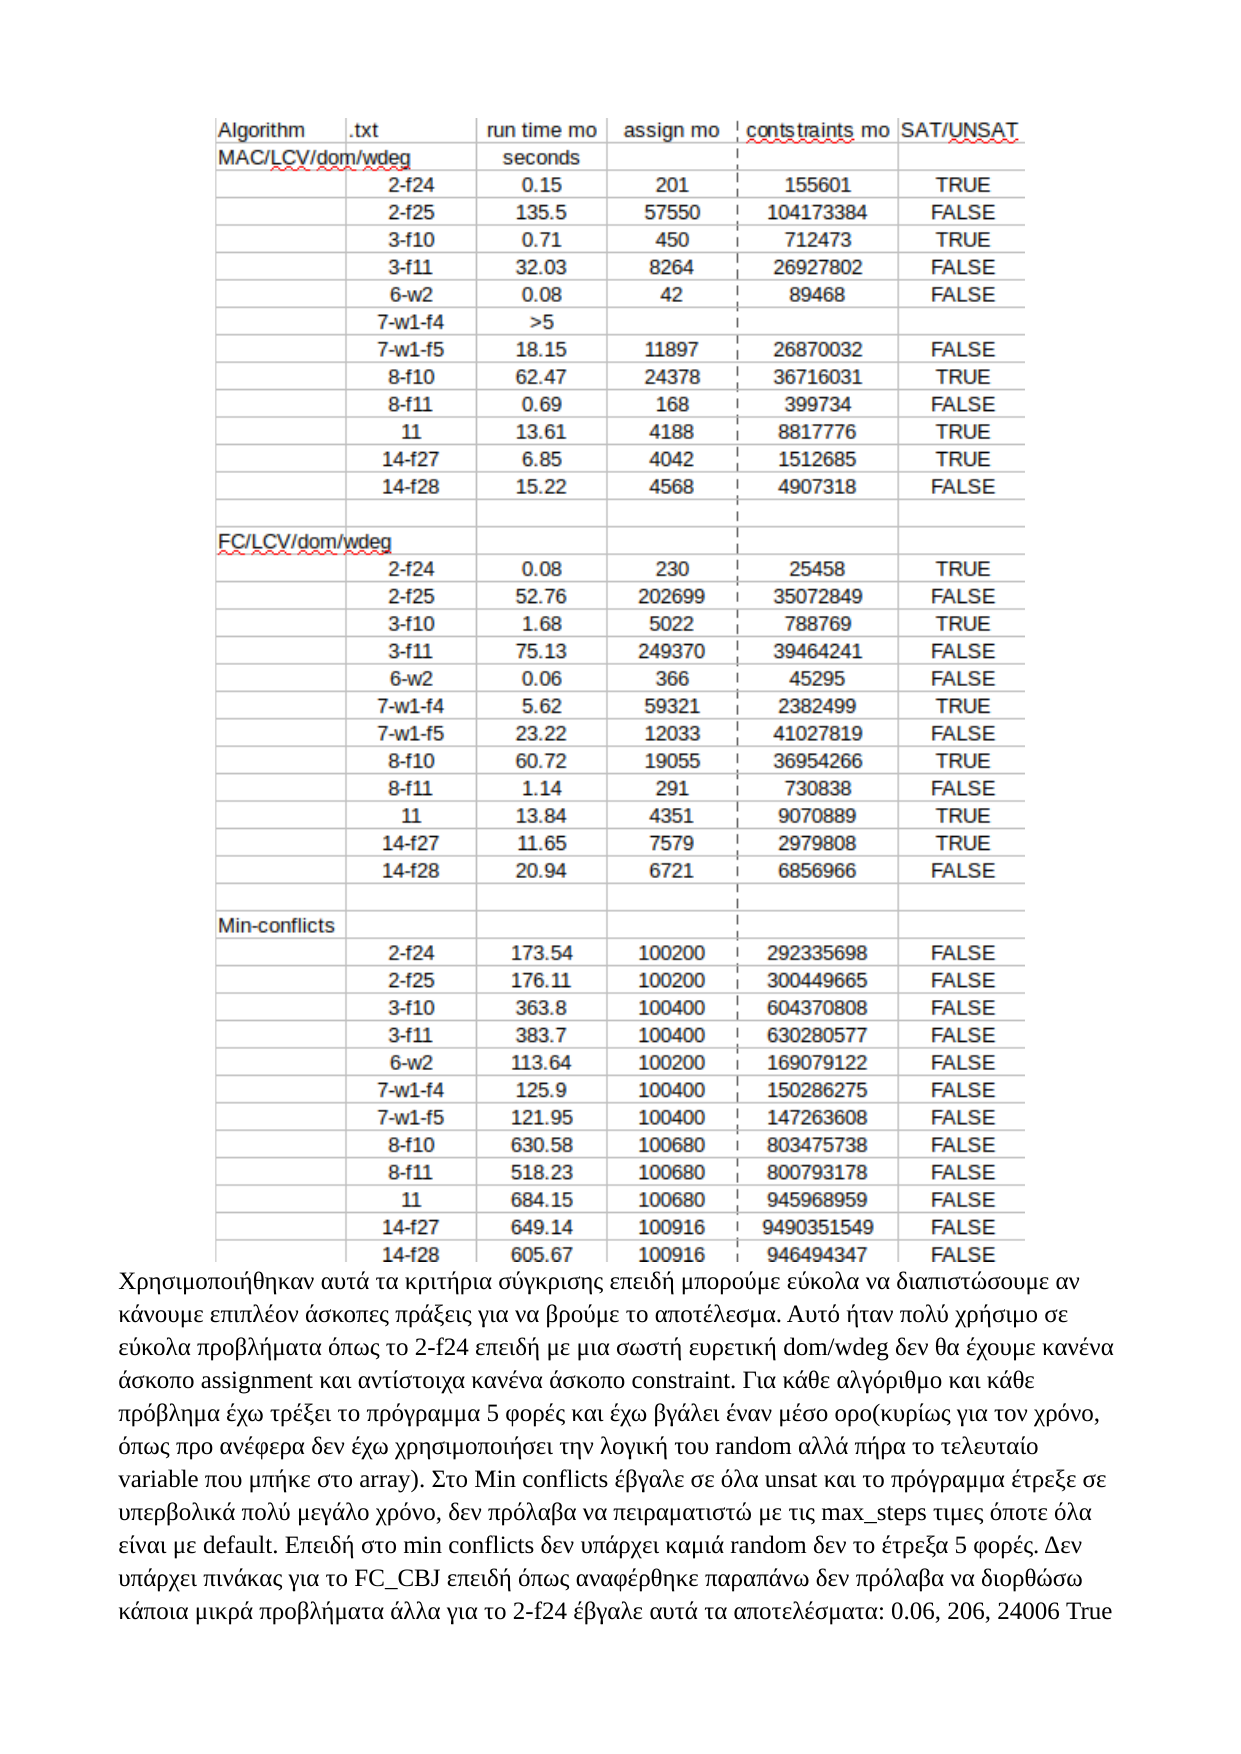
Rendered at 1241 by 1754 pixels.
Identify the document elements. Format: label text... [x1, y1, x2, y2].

text Χρησιμοποιήθηκαν αυτά τα κριτήρια σύγκρισης επειδή μπορούμε εύκολα να διαπιστώσουμε αν κάνουμε επιπλέον άσκοπες πράξεις για να βρούμε το αποτέλεσμα. Αυτό ήταν πολύ χρήσιμο σε εύκολα προβλήματα όπως το 2-f24 επειδή με μια σωστή ευρετική dom/wdeg δεν θα έχουμε κανένα άσκοπο assignment και αντίστοιχα κανένα άσκοπο constraint. Για κάθε αλγόριθμο και κάθε πρόβλημα έχω τρέξει το πρόγραμμα 5 φορές και έχω βγάλει έναν μέσο ορο(κυρίως για τον χρόνο, όπως προ ανέφερα δεν έχω χρησιμοποιήσει την λογική του random αλλά πήρα το τελευταίο variable που μπήκε στο array). Στο Min conflicts έβγαλε σε όλα unsat και το πρόγραμμα έτρεξε σε υπερβολικά πολύ μεγάλο χρόνο, δεν πρόλαβα να πειραματιστώ με τις max_steps τιμες όποτε όλα είναι με default. Επειδή στο min conflicts δεν υπάρχει καμιά random δεν το έτρεξα 5 φορές. Δεν υπάρχει πινάκας για το FC_CBJ επειδή όπως αναφέρθηκε παραπάνω δεν πρόλαβα να διορθώσω κάποια μικρά προβλήματα άλλα για το 2-f24 έβγαλε αυτά τα αποτελέσματα: 0.06, 206, 24006 True [118, 118, 1122, 1625]
picture [215, 118, 1025, 1262]
